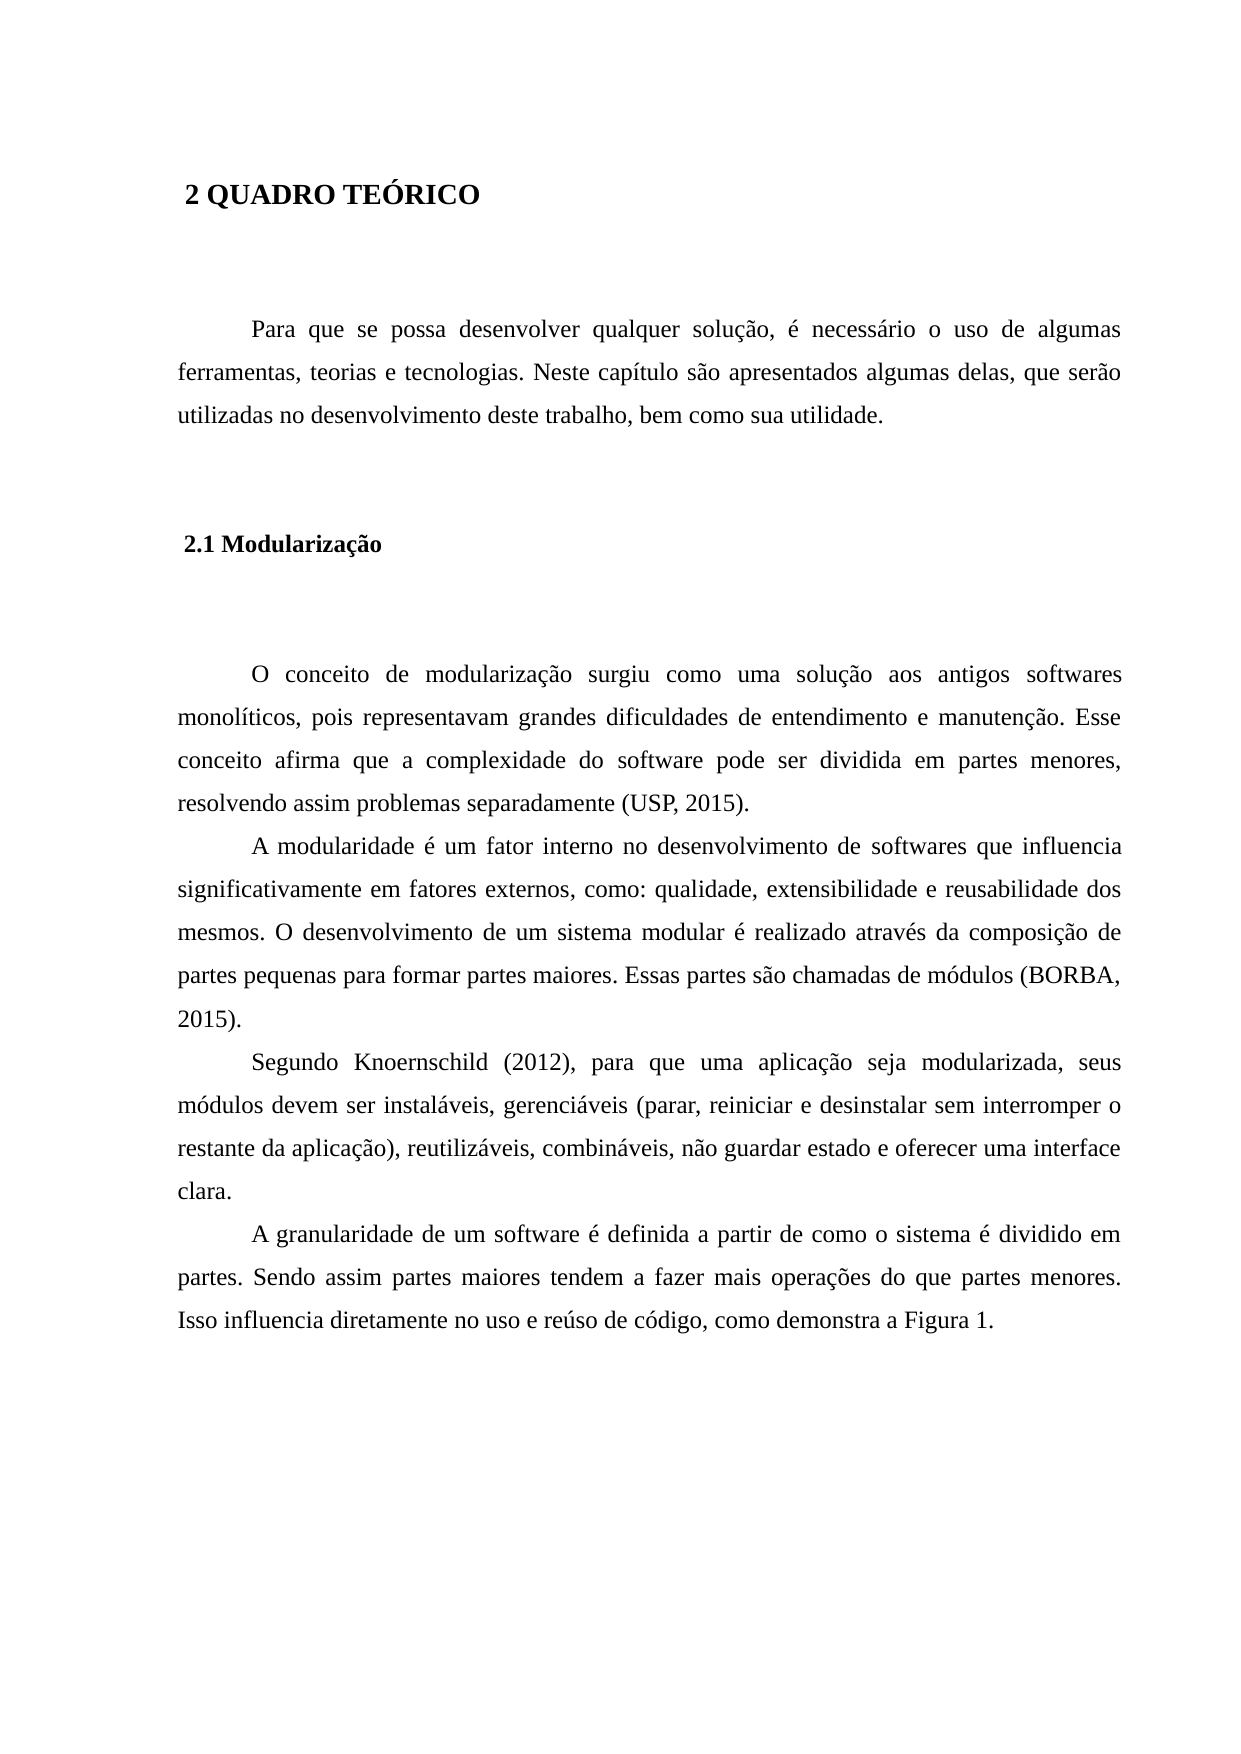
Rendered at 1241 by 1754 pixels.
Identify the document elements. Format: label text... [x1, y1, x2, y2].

text A modularidade é um fator interno no desenvolvimento de softwares que influencia significativamente em fatores externos, como: qualidade, extensibilidade e reusabilidade dos mesmos. O desenvolvimento de um sistema modular é realizado através da composição de partes pequenas para formar partes maiores. Essas partes são chamadas de módulos (BORBA, 2015). [177, 831, 1122, 1032]
subtitle Modularização [177, 529, 1122, 558]
text O conceito de modularização surgiu como uma solução aos antigos softwares monolíticos, pois representavam grandes dificuldades de entendimento e manutenção. Esse conceito afirma que a complexidade do software pode ser dividida em partes menores, resolvendo assim problemas separadamente (USP, 2015). [177, 659, 1122, 817]
text Para que se possa desenvolver qualquer solução, é necessário o uso de algumas ferramentas, teorias e tecnologias. Neste capítulo são apresentados algumas delas, que serão utilizadas no desenvolvimento deste trabalho, bem como sua utilidade. [177, 314, 1122, 429]
text A granularidade de um software é definida a partir de como o sistema é dividido em partes. Sendo assim partes maiores tendem a fazer mais operações do que partes menores. Isso influencia diretamente no uso e reúso de código, como demonstra a Figura 1. [177, 1219, 1122, 1334]
subtitle Quadro teórico [177, 177, 1122, 211]
text Segundo Knoernschild (2012), para que uma aplicação seja modularizada, seus módulos devem ser instaláveis, gerenciáveis (parar, reiniciar e desinstalar sem interromper o restante da aplicação), reutilizáveis, combináveis, não guardar estado e oferecer uma interface clara. [177, 1047, 1122, 1205]
